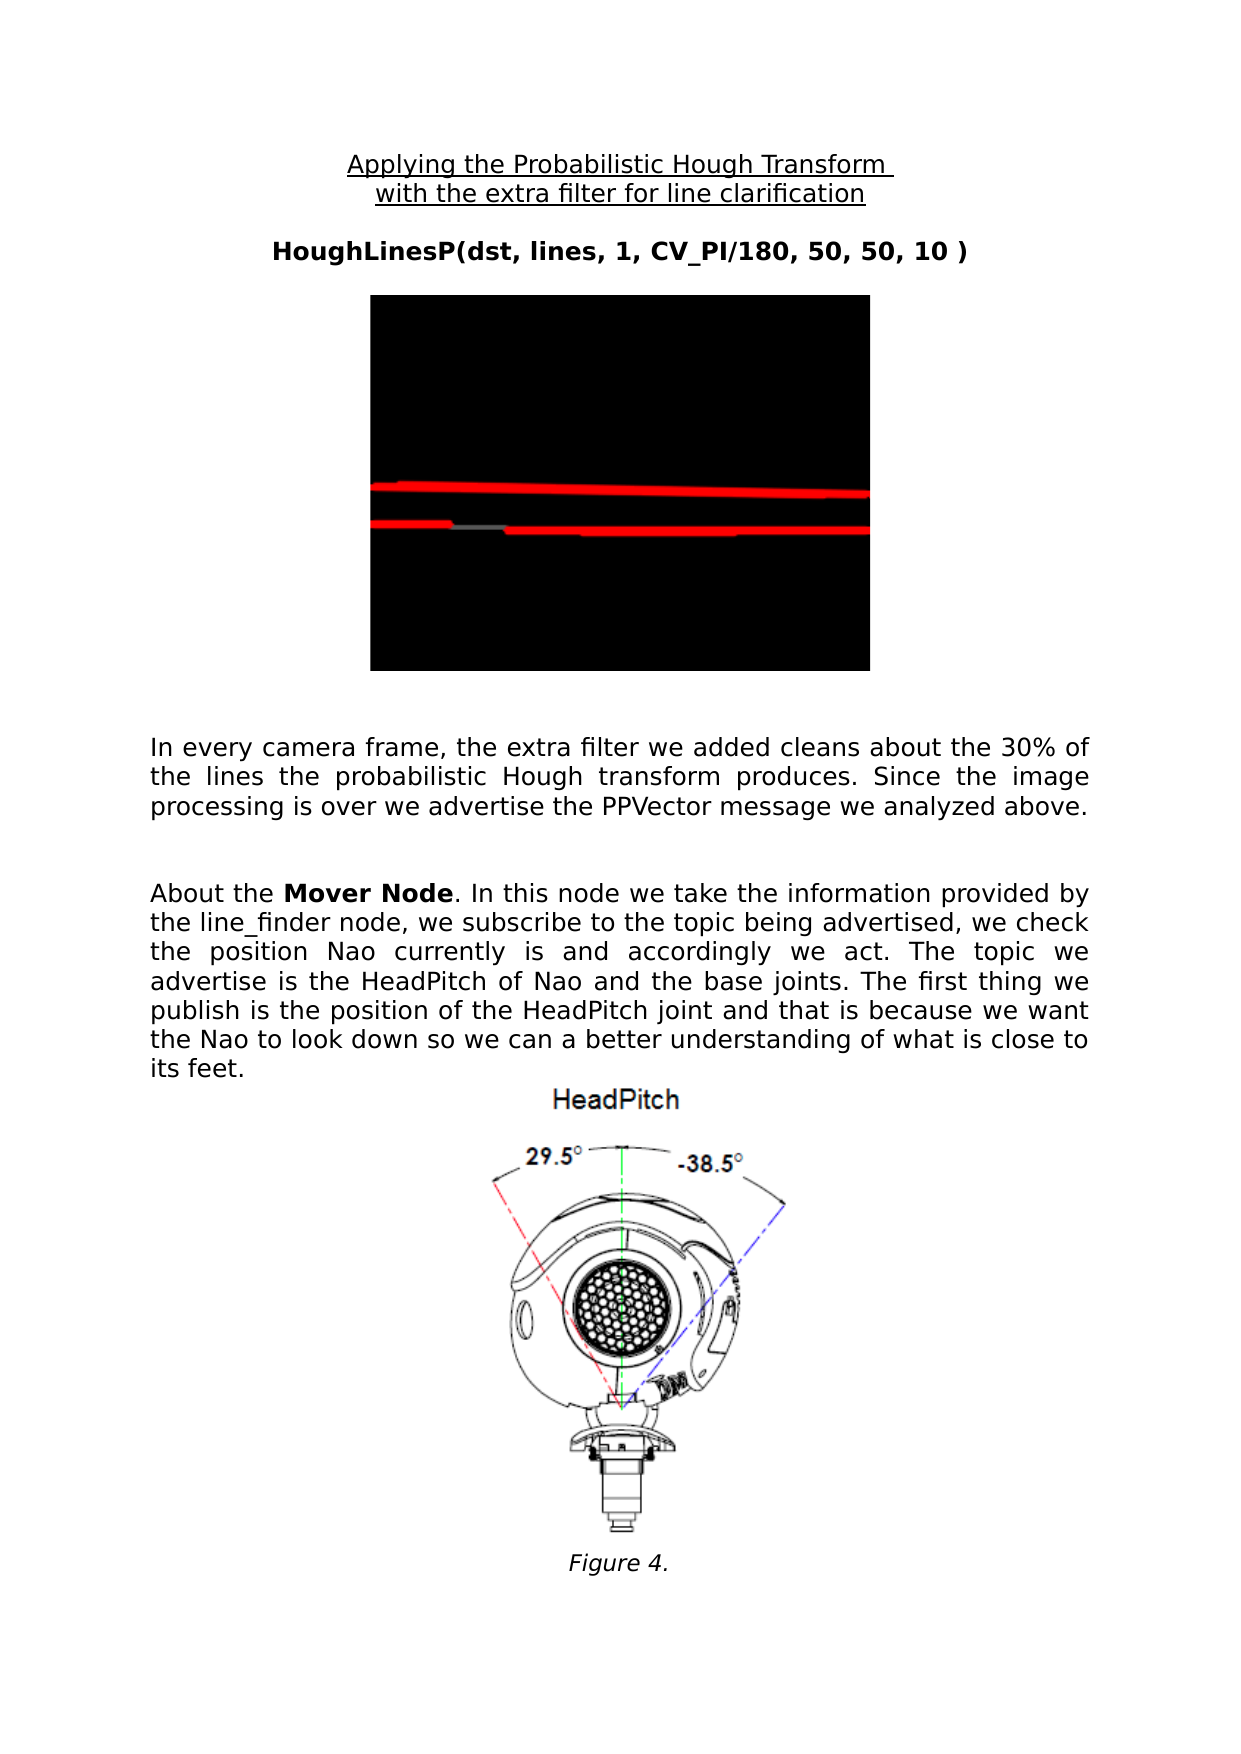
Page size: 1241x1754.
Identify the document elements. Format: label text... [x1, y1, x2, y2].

text About the Mover Node. In this node we take the information provided by the line_finder node, we subscribe to the topic being advertised, we check the position Nao currently is and accordingly we act. The topic we advertise is the HeadPitch of Nao and the base joints. The first thing we publish is the position of the HeadPitch joint and that is because we want the Nao to look down so we can a better understanding of what is close to its feet. [150, 879, 1091, 1083]
text In every camera frame, the extra filter we added cleans about the 30% of the lines the probabilistic Hough transform produces. Since the image processing is over we advertise the PPVector message we analyzed above. [150, 733, 1091, 821]
picture [470, 1075, 802, 1547]
text HoughLinesP(dst, lines, 1, CV_PI/180, 50, 50, 10 ) [150, 237, 1091, 267]
text Figure 4. [150, 1550, 1091, 1577]
text with the extra filter for line clarification [150, 179, 1091, 208]
text Applying the Probabilistic Hough Transform [150, 150, 1091, 179]
picture [370, 295, 871, 671]
